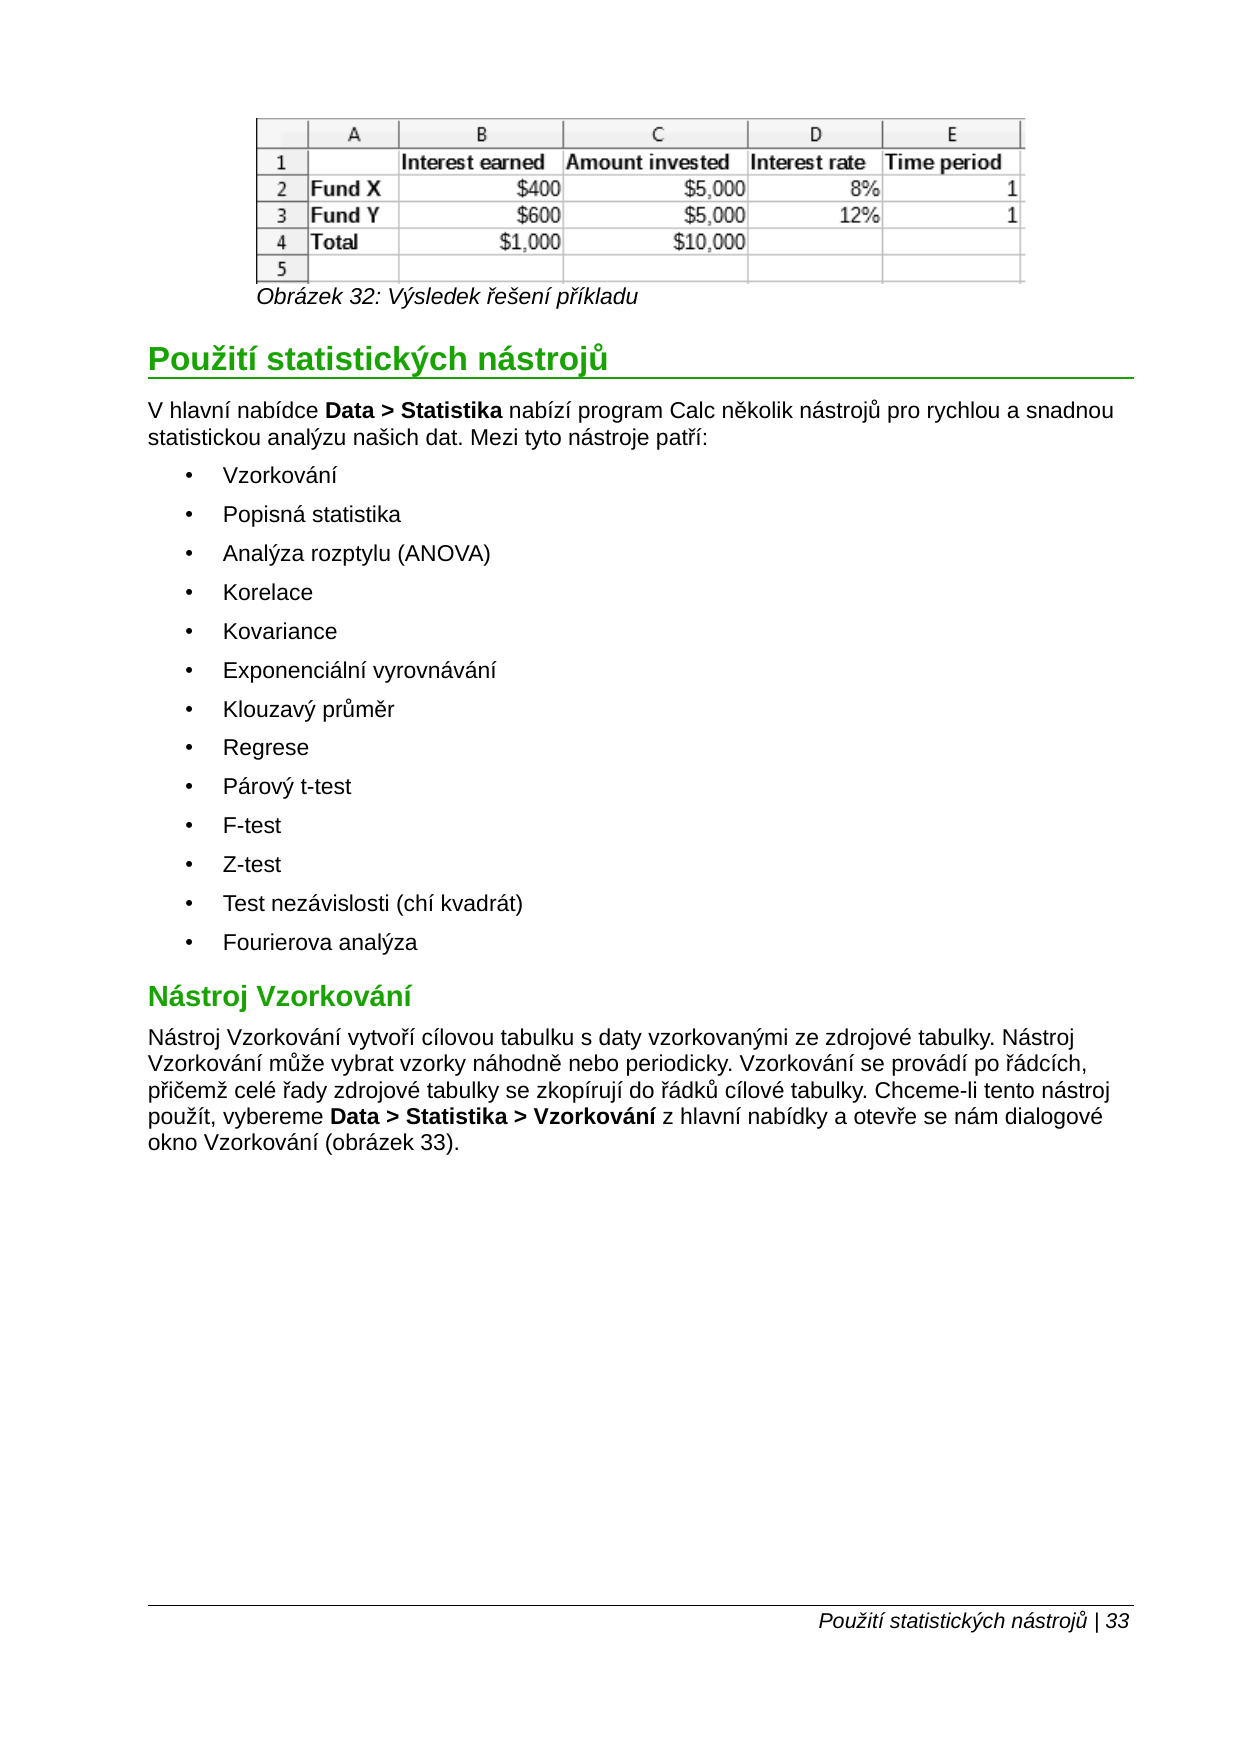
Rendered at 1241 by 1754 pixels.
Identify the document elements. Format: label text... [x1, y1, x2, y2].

list Z-test [185, 851, 1134, 877]
picture [256, 118, 1026, 284]
list Fourierova analýza [185, 929, 1134, 955]
list Regrese [185, 734, 1134, 761]
list Korelace [185, 579, 1134, 605]
list Klouzavý průměr [185, 696, 1134, 722]
text Obrázek 32: Výsledek řešení příkladu [256, 284, 1026, 309]
list Párový t-test [185, 773, 1134, 799]
list Popisná statistika [185, 501, 1134, 528]
list F-test [185, 812, 1134, 838]
list Exponenciální vyrovnávání [185, 657, 1134, 683]
list Vzorkování [185, 462, 1134, 489]
subtitle Nástroj Vzorkování [148, 979, 1134, 1012]
list Kovariance [185, 618, 1134, 644]
text V hlavní nabídce Data > Statistika nabízí program Calc několik nástrojů pro rychlou a snadnou statistickou analýzu našich dat. Mezi tyto nástroje patří: [148, 397, 1134, 450]
list Test nezávislosti (chí kvadrát) [185, 890, 1134, 916]
text Nástroj Vzorkování vytvoří cílovou tabulku s daty vzorkovanými ze zdrojové tabulky. Nástroj Vzorkování může vybrat vzorky náhodně nebo periodicky. Vzorkování se provádí po řádcích, přičemž celé řady zdrojové tabulky se zkopírují do řádků cílové tabulky. Chceme-li tento nástroj použít, vybereme Data > Statistika > Vzorkování z hlavní nabídky a otevře se nám dialogové okno Vzorkování (obrázek 33). [148, 1024, 1134, 1156]
subtitle Použití statistických nástrojů [148, 339, 1134, 377]
list Analýza rozptylu (ANOVA) [185, 540, 1134, 566]
